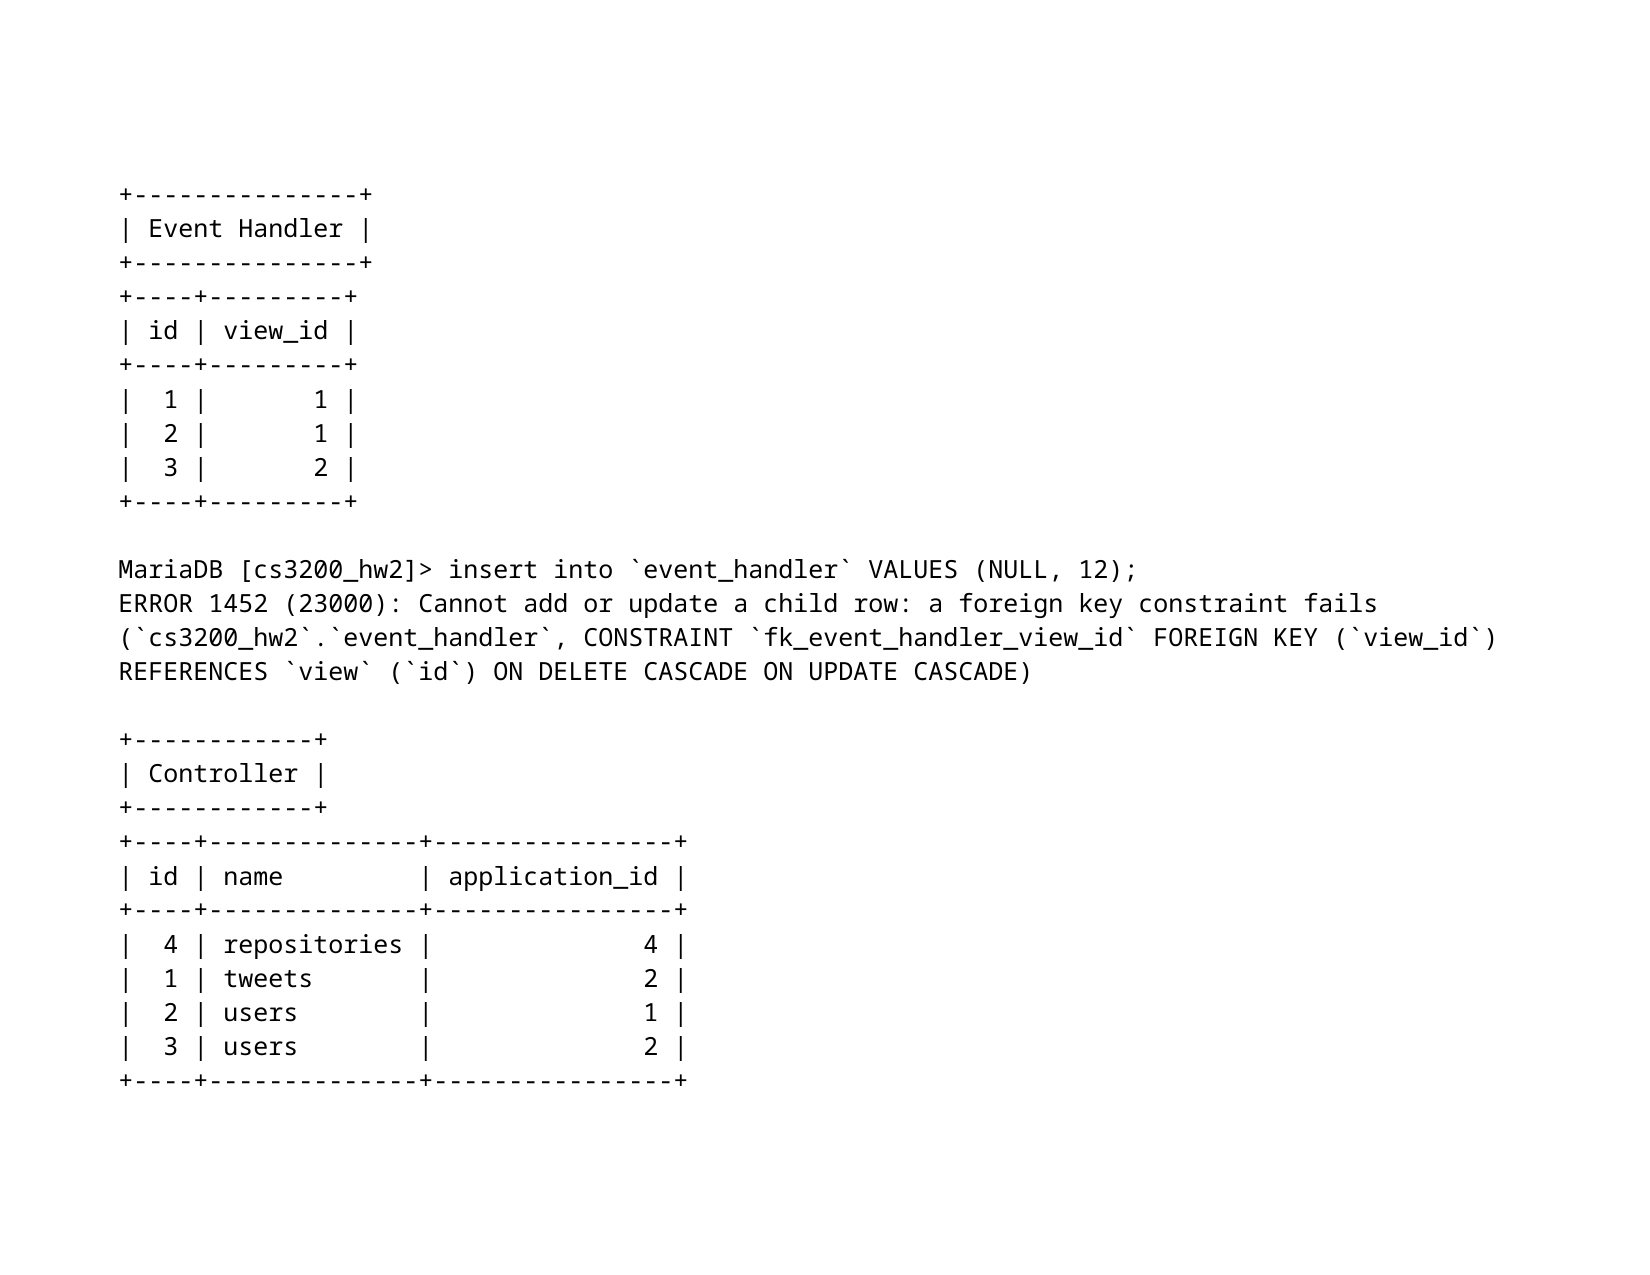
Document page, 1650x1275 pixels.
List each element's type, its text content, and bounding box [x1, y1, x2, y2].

text +----+--------------+----------------+ [118, 892, 1532, 926]
text ERROR 1452 (23000): Cannot add or update a child row: a foreign key constraint fails (`cs3200_hw2`.`event_handler`, CONSTRAINT `fk_event_handler_view_id` FOREIGN KEY (`view_id`) REFERENCES `view` (`id`) ON DELETE CASCADE ON UPDATE CASCADE) [118, 586, 1532, 722]
text +------------+ [118, 722, 1532, 756]
text | Event Handler | [118, 211, 1532, 245]
text +------------+ [118, 790, 1532, 824]
text | Controller | [118, 756, 1532, 790]
text | 4 | repositories | 4 | [118, 926, 1532, 960]
text | 2 | users | 1 | [118, 994, 1532, 1028]
text +----+--------------+----------------+ [118, 1062, 1532, 1131]
text +----+---------+ [118, 279, 1532, 313]
text +----+--------------+----------------+ [118, 824, 1532, 858]
text +----+---------+ MariaDB [cs3200_hw2]> insert into `event_handler` VALUES (NULL, 12); [118, 483, 1532, 586]
text | id | name | application_id | [118, 858, 1532, 892]
text +----+---------+ [118, 347, 1532, 381]
text | 1 | tweets | 2 | [118, 960, 1532, 994]
text +---------------+ [118, 177, 1532, 211]
text | 2 | 1 | [118, 415, 1532, 449]
text +---------------+ [118, 245, 1532, 279]
text | id | view_id | [118, 313, 1532, 347]
text | 3 | 2 | [118, 449, 1532, 483]
text | 1 | 1 | [118, 381, 1532, 415]
text | 3 | users | 2 | [118, 1028, 1532, 1062]
